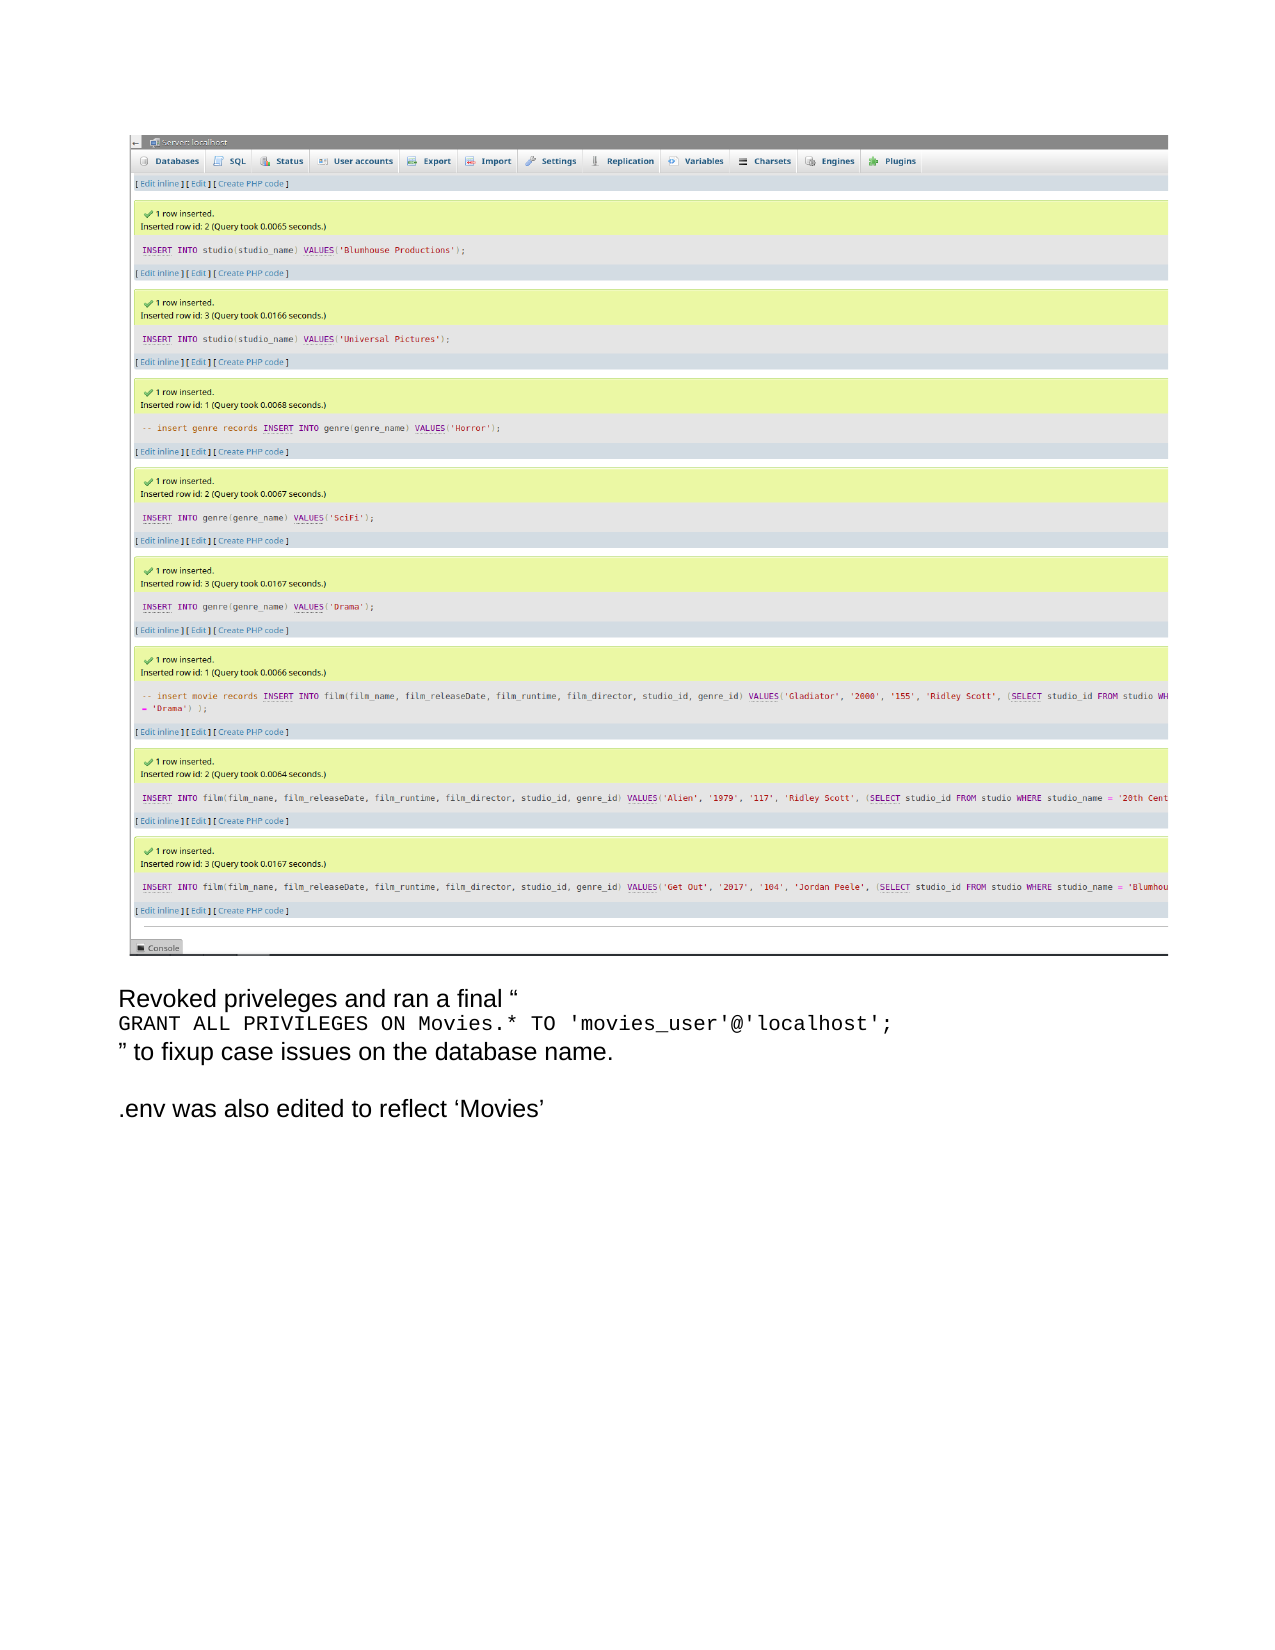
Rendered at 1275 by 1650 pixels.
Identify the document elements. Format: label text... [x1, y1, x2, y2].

picture [129, 135, 1169, 956]
text Revoked priveleges and ran a final “ GRANT ALL PRIVILEGES ON Movies.* TO 'movies_user'@'localhost'; ” to fixup case issues on the database name. .env was also edited to reflect ‘Movies’ [118, 984, 1157, 1123]
